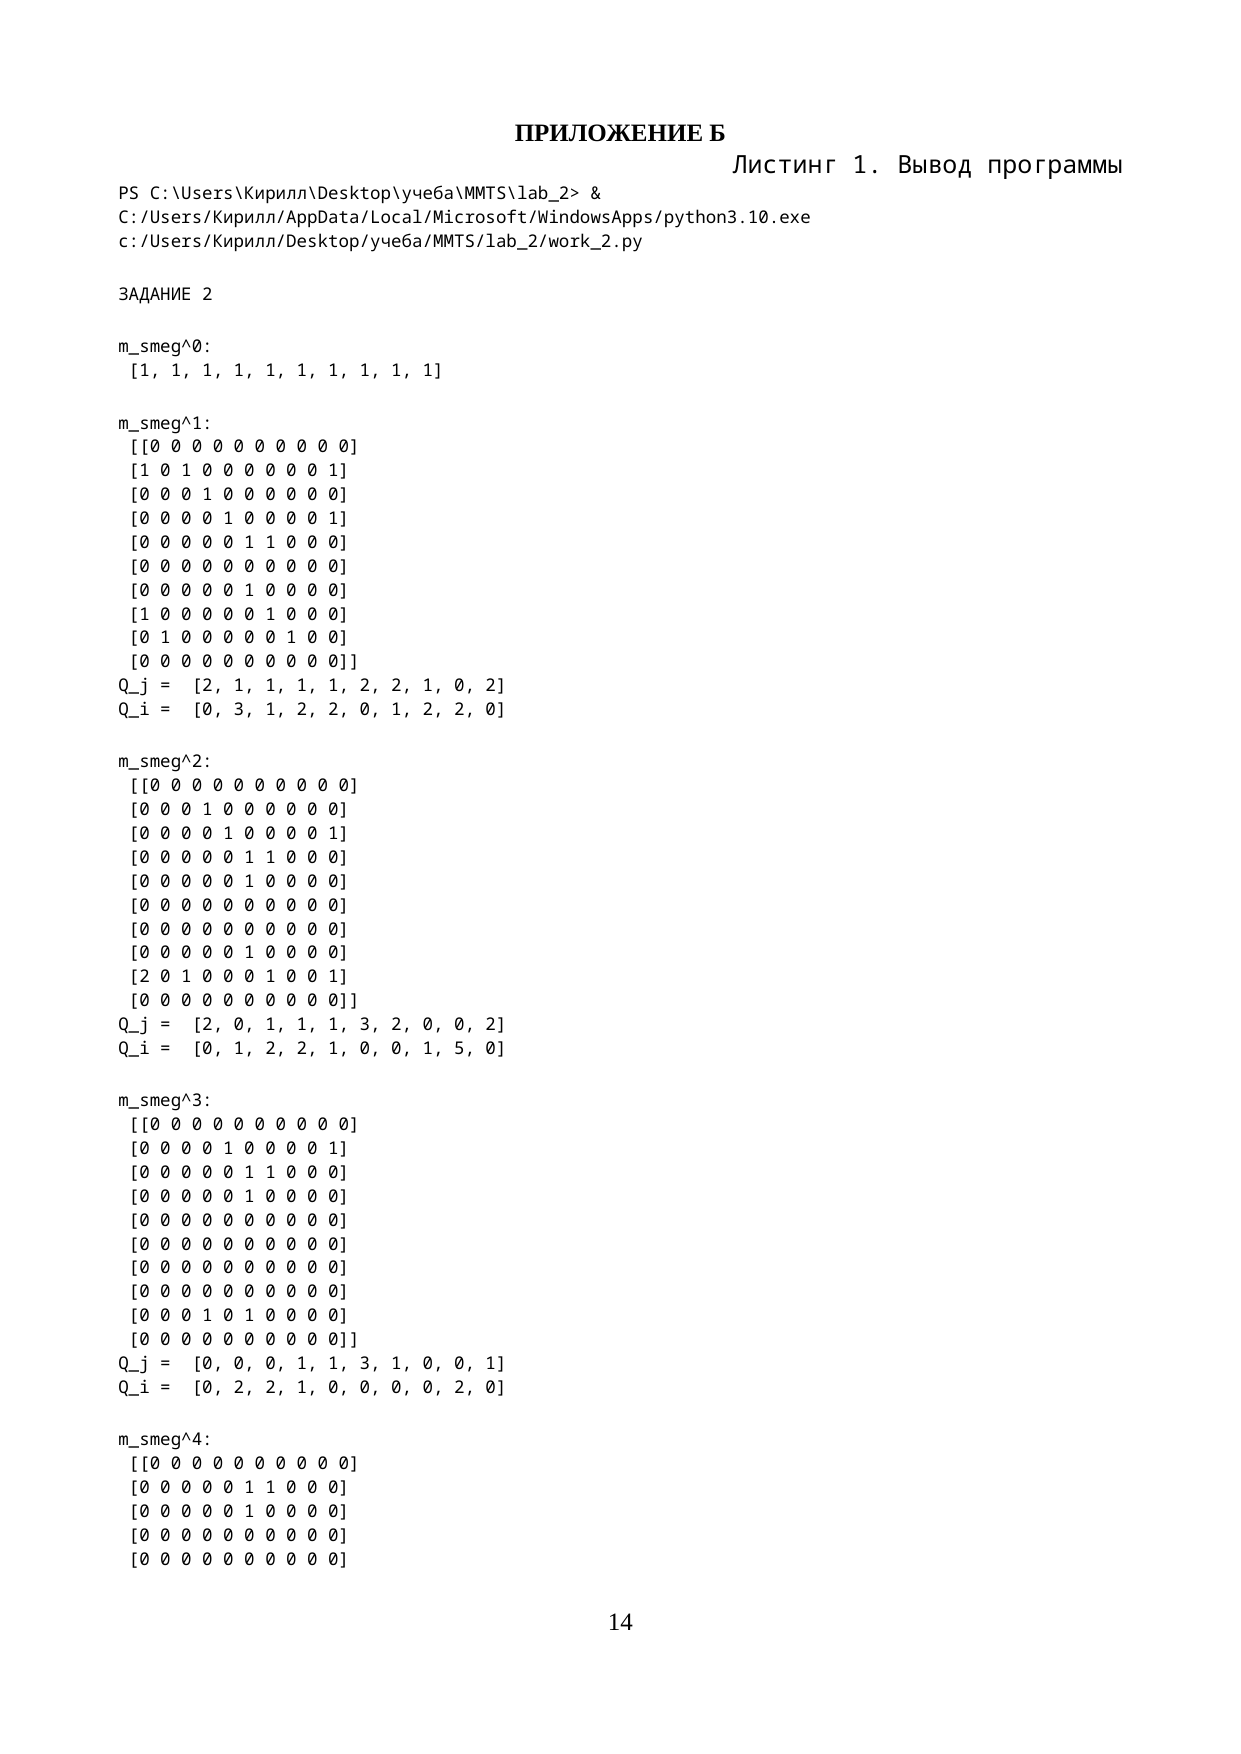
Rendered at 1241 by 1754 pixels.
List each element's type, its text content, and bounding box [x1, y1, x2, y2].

text [[0 0 0 0 0 0 0 0 0 0] [118, 434, 1122, 458]
text [0 0 0 0 1 0 0 0 0 1] [118, 506, 1122, 529]
text ПРИЛОЖЕНИЕ Б [118, 118, 1122, 147]
text [0 0 0 0 1 0 0 0 0 1] [118, 1136, 1122, 1159]
text [[0 0 0 0 0 0 0 0 0 0] [118, 773, 1122, 797]
text [0 0 0 0 1 0 0 0 0 1] [118, 821, 1122, 844]
text [0 0 0 0 0 0 0 0 0 0]] [118, 649, 1122, 673]
text [0 0 0 0 0 1 0 0 0 0] [118, 1498, 1122, 1522]
text [0 0 0 0 0 1 0 0 0 0] [118, 940, 1122, 964]
text Q_i = [0, 2, 2, 1, 0, 0, 0, 0, 2, 0] [118, 1374, 1122, 1398]
text [0 0 0 1 0 0 0 0 0 0] [118, 797, 1122, 821]
text [0 0 0 0 0 1 1 0 0 0] [118, 844, 1122, 868]
text Листинг 1. Вывод программы [118, 147, 1122, 181]
text [0 0 0 0 0 0 0 0 0 0] [118, 1279, 1122, 1303]
text [0 0 0 0 0 0 0 0 0 0] [118, 1546, 1122, 1570]
text [2 0 1 0 0 0 1 0 0 1] [118, 964, 1122, 988]
text [0 0 0 0 0 1 1 0 0 0] [118, 529, 1122, 553]
text [0 0 0 0 0 0 0 0 0 0] [118, 1522, 1122, 1546]
text m_smeg^4: [118, 1427, 1122, 1451]
text [1 0 1 0 0 0 0 0 0 1] [118, 458, 1122, 482]
text m_smeg^1: [118, 410, 1122, 434]
text [[0 0 0 0 0 0 0 0 0 0] [118, 1112, 1122, 1136]
text [0 0 0 0 0 0 0 0 0 0] [118, 1255, 1122, 1279]
text ЗАДАНИЕ 2 [118, 281, 1122, 305]
text PS C:\Users\Кирилл\Desktop\учеба\MMTS\lab_2> & C:/Users/Кирилл/AppData/Local/Microsoft/WindowsApps/python3.10.exe c:/Users/Кирилл/Desktop/учеба/MMTS/lab_2/work_2.py [118, 181, 1122, 252]
text [0 0 0 0 0 1 0 0 0 0] [118, 577, 1122, 601]
text m_smeg^3: [118, 1088, 1122, 1112]
text [0 0 0 1 0 0 0 0 0 0] [118, 482, 1122, 506]
text [1, 1, 1, 1, 1, 1, 1, 1, 1, 1] [118, 358, 1122, 382]
text Q_i = [0, 1, 2, 2, 1, 0, 0, 1, 5, 0] [118, 1035, 1122, 1059]
text m_smeg^2: [118, 749, 1122, 773]
text m_smeg^0: [118, 334, 1122, 358]
text [0 0 0 0 0 0 0 0 0 0] [118, 916, 1122, 940]
text [0 0 0 0 0 1 0 0 0 0] [118, 868, 1122, 892]
text [1 0 0 0 0 0 1 0 0 0] [118, 601, 1122, 625]
text [0 0 0 1 0 1 0 0 0 0] [118, 1303, 1122, 1327]
text [0 0 0 0 0 0 0 0 0 0] [118, 892, 1122, 916]
text [0 0 0 0 0 1 0 0 0 0] [118, 1183, 1122, 1207]
text Q_j = [0, 0, 0, 1, 1, 3, 1, 0, 0, 1] [118, 1350, 1122, 1374]
text Q_i = [0, 3, 1, 2, 2, 0, 1, 2, 2, 0] [118, 697, 1122, 720]
text [0 0 0 0 0 0 0 0 0 0]] [118, 988, 1122, 1012]
text [0 0 0 0 0 0 0 0 0 0] [118, 1231, 1122, 1255]
text [0 0 0 0 0 1 1 0 0 0] [118, 1159, 1122, 1183]
text [0 1 0 0 0 0 0 1 0 0] [118, 625, 1122, 649]
text [0 0 0 0 0 0 0 0 0 0] [118, 1207, 1122, 1231]
text [[0 0 0 0 0 0 0 0 0 0] [118, 1451, 1122, 1474]
text Q_j = [2, 1, 1, 1, 1, 2, 2, 1, 0, 2] [118, 673, 1122, 697]
text [0 0 0 0 0 1 1 0 0 0] [118, 1474, 1122, 1498]
text [0 0 0 0 0 0 0 0 0 0] [118, 553, 1122, 577]
text Q_j = [2, 0, 1, 1, 1, 3, 2, 0, 0, 2] [118, 1012, 1122, 1035]
text [0 0 0 0 0 0 0 0 0 0]] [118, 1327, 1122, 1350]
